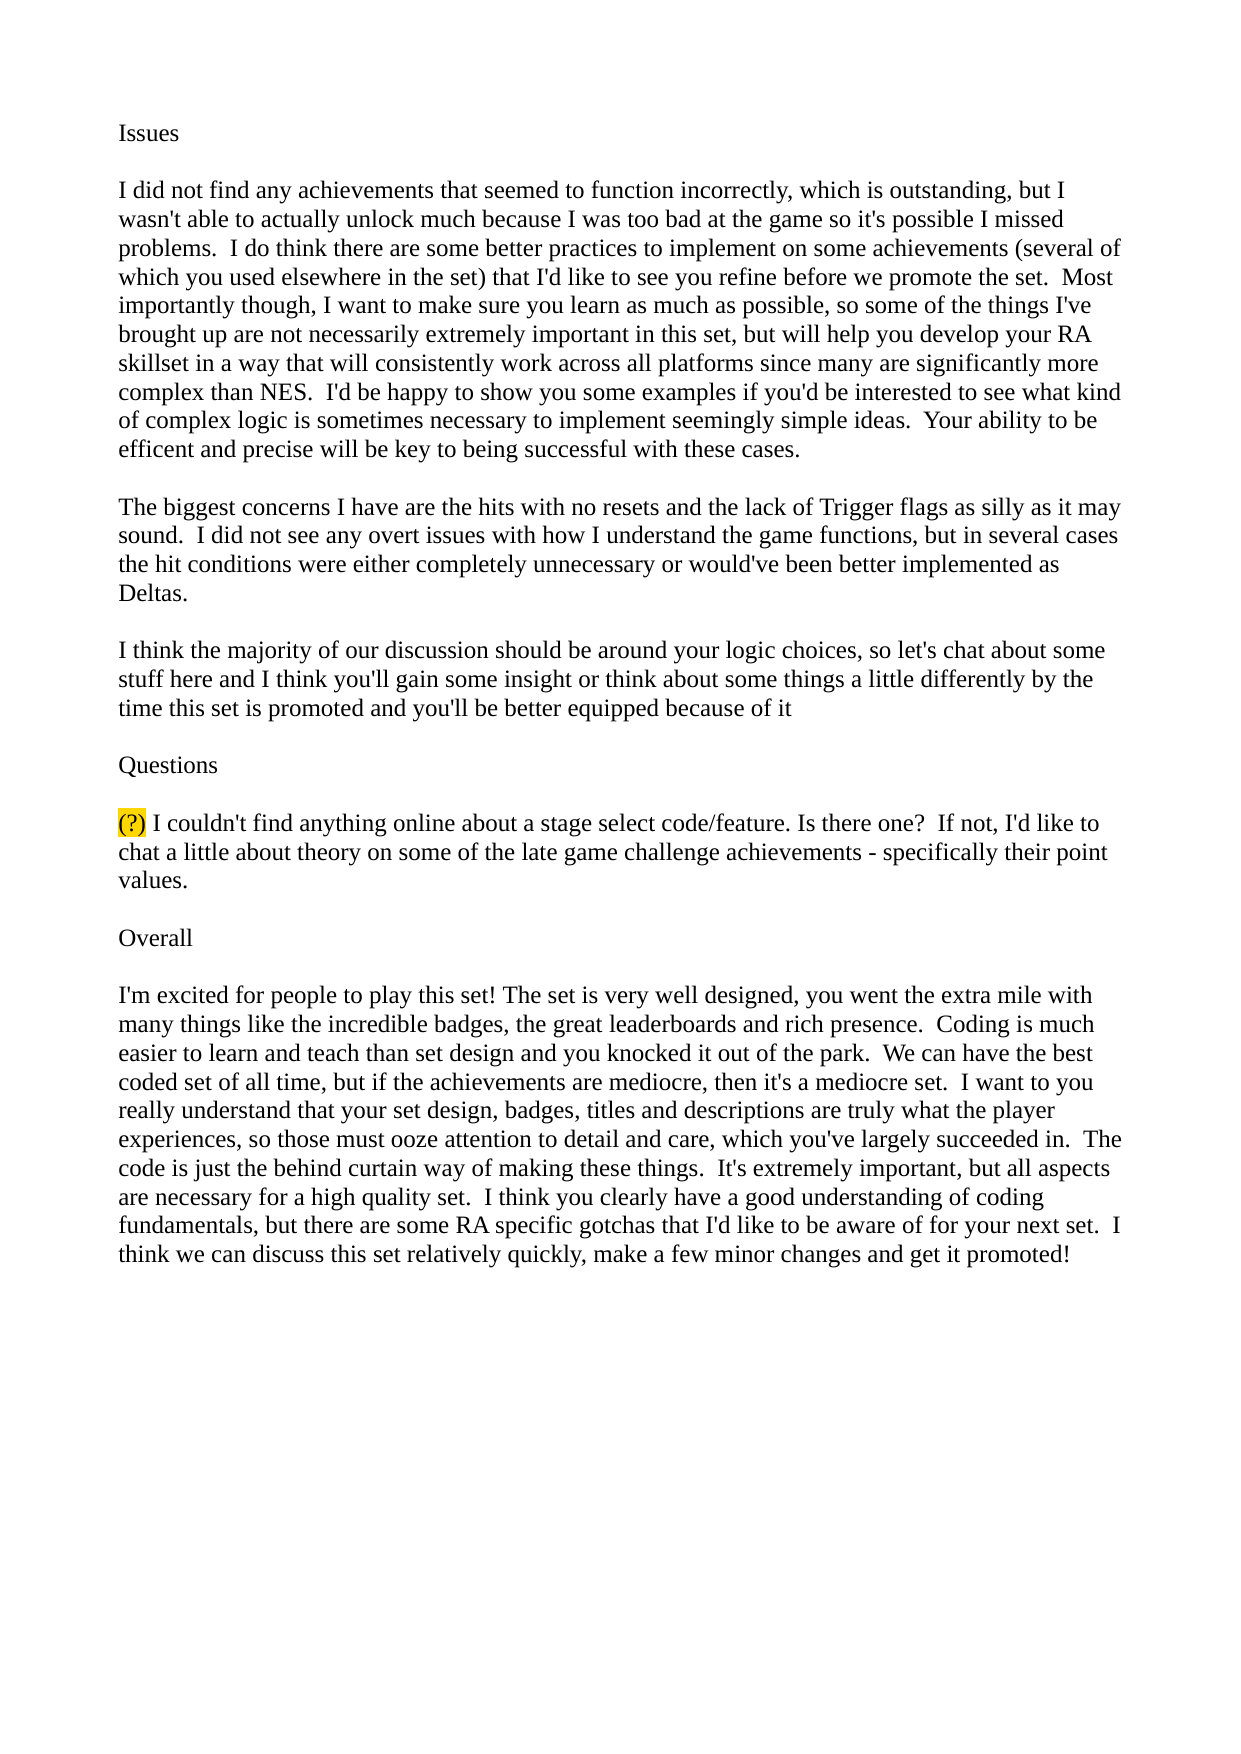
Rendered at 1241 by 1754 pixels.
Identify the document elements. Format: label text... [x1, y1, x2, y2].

text I'm excited for people to play this set! The set is very well designed, you went the extra mile with many things like the incredible badges, the great leaderboards and rich presence. Coding is much easier to learn and teach than set design and you knocked it out of the park. We can have the best coded set of all time, but if the achievements are mediocre, then it's a mediocre set. I want to you really understand that your set design, badges, titles and descriptions are truly what the player experiences, so those must ooze attention to detail and care, which you've largely succeeded in. The code is just the behind curtain way of making these things. It's extremely important, but all aspects are necessary for a high quality set. I think you clearly have a good understanding of coding fundamentals, but there are some RA specific gotchas that I'd like to be aware of for your next set. I think we can discuss this set relatively quickly, make a few minor changes and get it promoted! [118, 981, 1122, 1268]
text Overall [118, 923, 1122, 952]
text I think the majority of our discussion should be around your logic choices, so let's chat about some stuff here and I think you'll gain some insight or think about some things a little differently by the time this set is promoted and you'll be better equipped because of it 🙂 [118, 636, 1122, 722]
text (?) I couldn't find anything online about a stage select code/feature. Is there one? If not, I'd like to chat a little about theory on some of the late game challenge achievements - specifically their point values. [118, 808, 1122, 894]
text Questions [118, 751, 1122, 779]
text Issues [118, 118, 1122, 147]
text I did not find any achievements that seemed to function incorrectly, which is outstanding, but I wasn't able to actually unlock much because I was too bad at the game so it's possible I missed problems. I do think there are some better practices to implement on some achievements (several of which you used elsewhere in the set) that I'd like to see you refine before we promote the set. Most importantly though, I want to make sure you learn as much as possible, so some of the things I've brought up are not necessarily extremely important in this set, but will help you develop your RA skillset in a way that will consistently work across all platforms since many are significantly more complex than NES. I'd be happy to show you some examples if you'd be interested to see what kind of complex logic is sometimes necessary to implement seemingly simple ideas. Your ability to be efficent and precise will be key to being successful with these cases. [118, 176, 1122, 463]
text The biggest concerns I have are the hits with no resets and the lack of Trigger flags as silly as it may sound. I did not see any overt issues with how I understand the game functions, but in several cases the hit conditions were either completely unnecessary or would've been better implemented as Deltas. [118, 492, 1122, 607]
